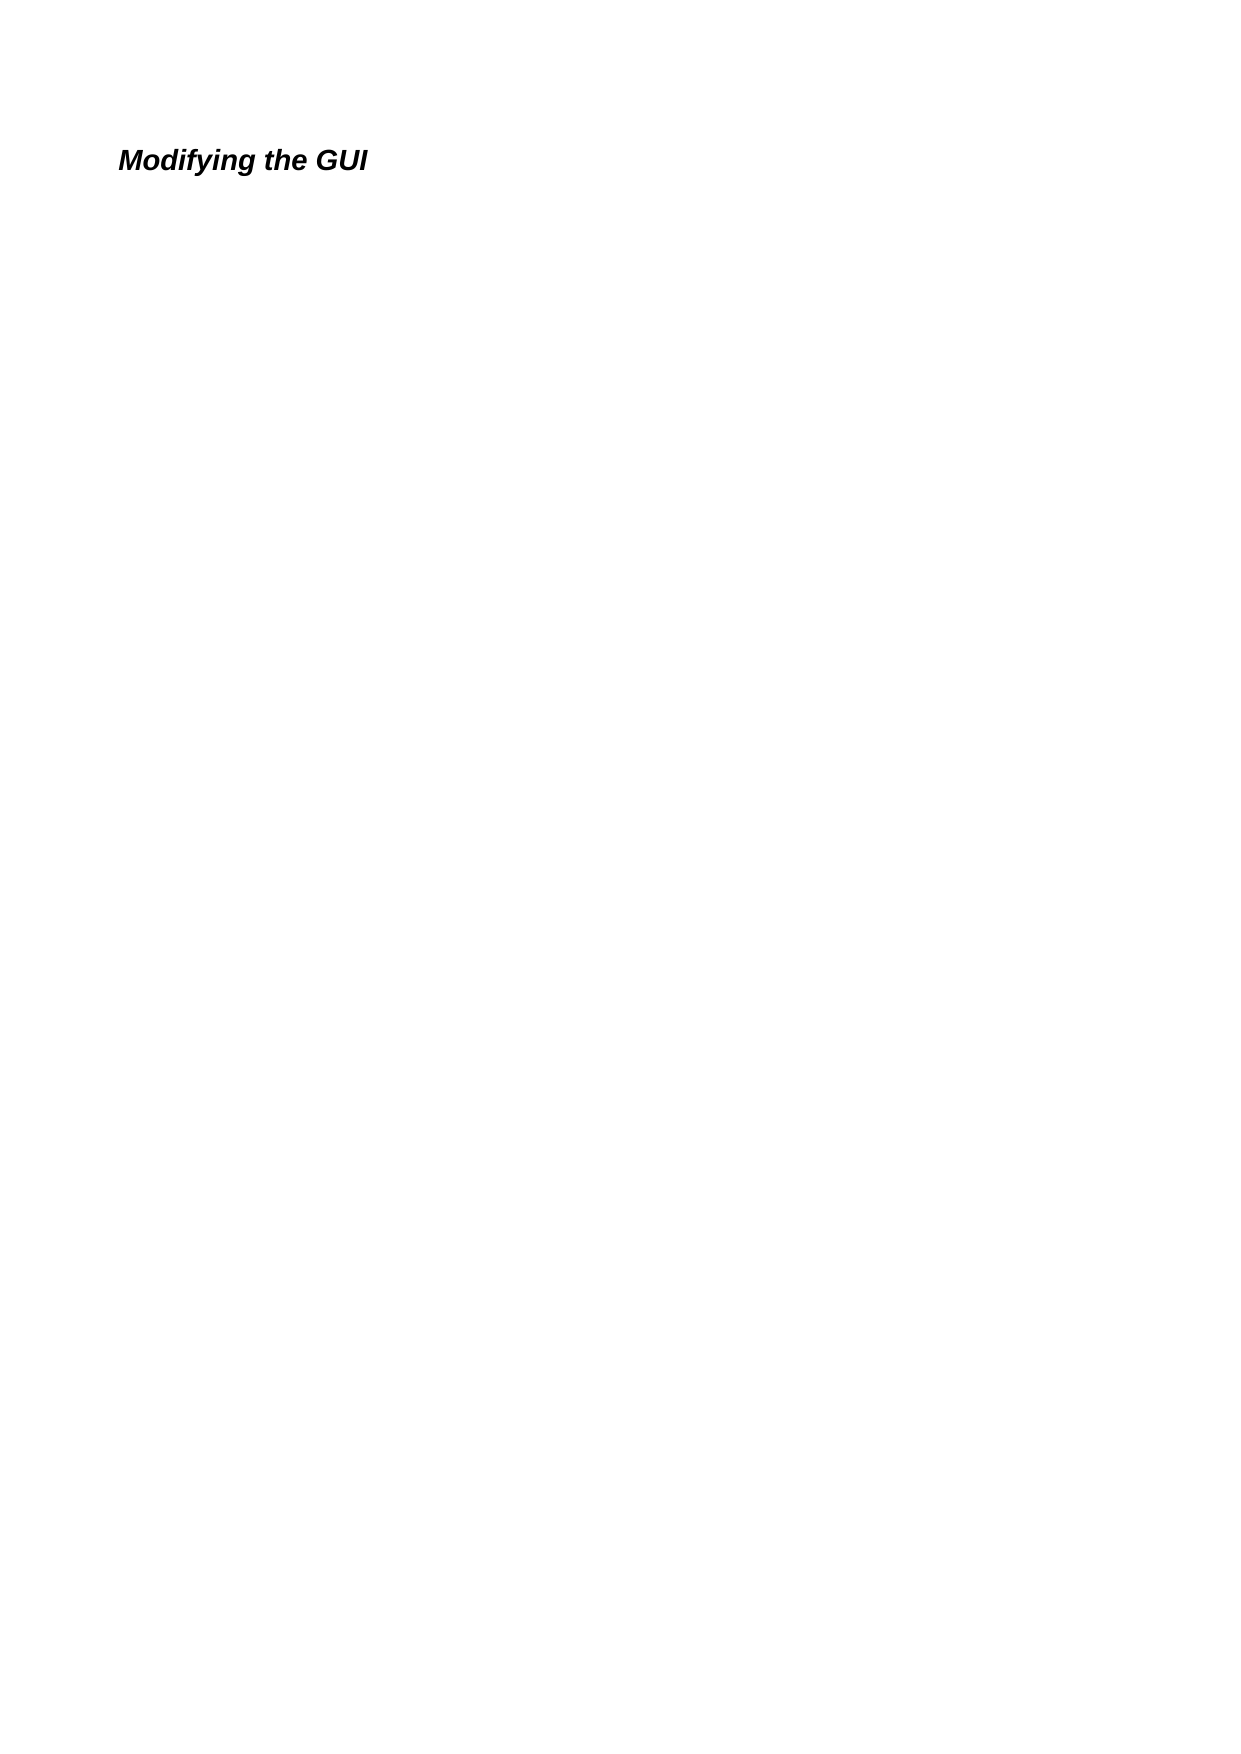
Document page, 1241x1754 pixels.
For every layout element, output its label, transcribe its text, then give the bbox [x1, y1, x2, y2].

subtitle Modifying the GUI [118, 143, 1122, 177]
